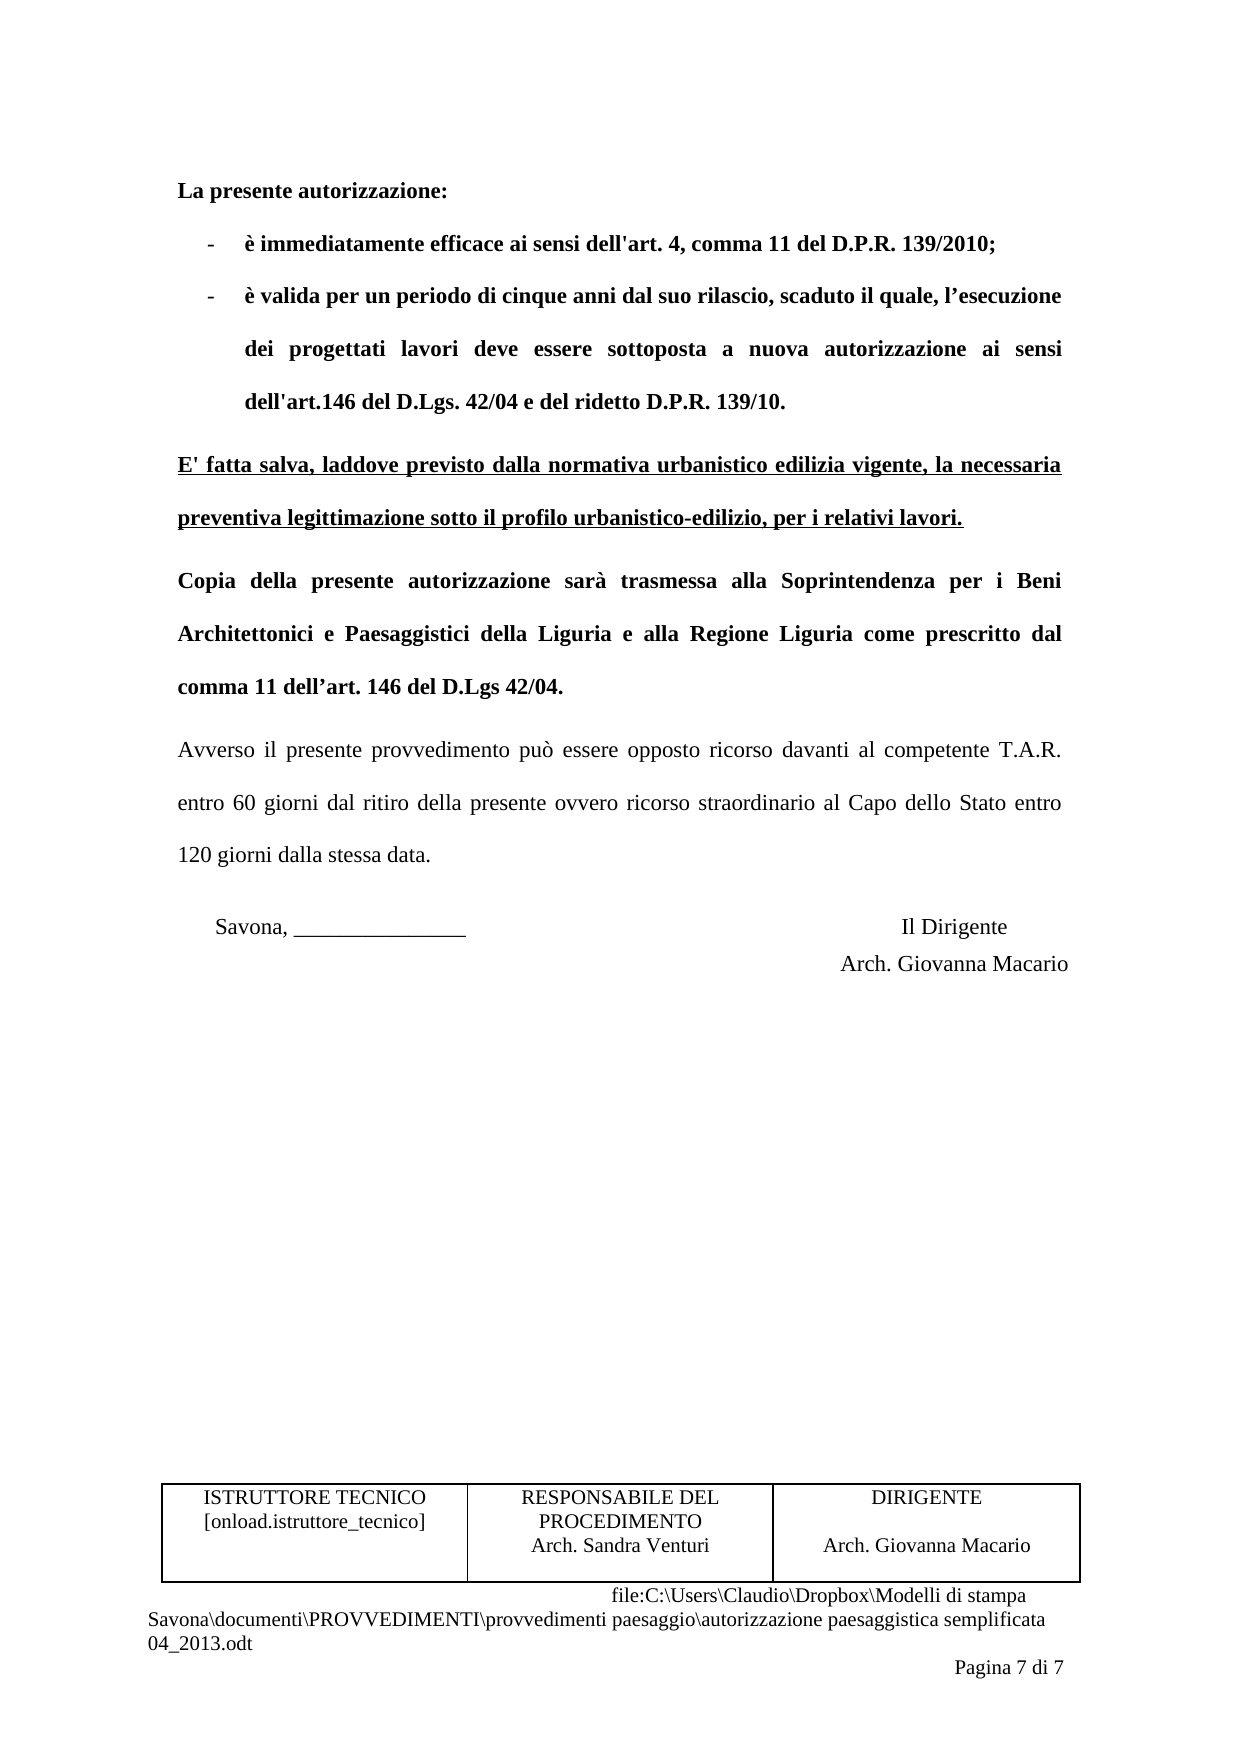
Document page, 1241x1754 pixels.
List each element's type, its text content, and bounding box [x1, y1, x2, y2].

table_header Savona, _______________ [177, 894, 733, 996]
text E' fatta salva, laddove previsto dalla normativa urbanistico edilizia vigente, la necessaria preventiva legittimazione sotto il profilo urbanistico-edilizio, per i relativi lavori. [177, 451, 1063, 530]
text Avverso il presente provvedimento può essere opposto ricorso davanti al competente T.A.R. entro 60 giorni dal ritiro della presente ovvero ricorso straordinario al Capo dello Stato entro 120 giorni dalla stessa data. [177, 736, 1063, 868]
table_header Il Dirigente Arch. Giovanna Macario [734, 894, 1175, 996]
list è immediatamente efficace ai sensi dell'art. 4, comma 11 del D.P.R. 139/2010; [207, 230, 1063, 256]
text Copia della presente autorizzazione sarà trasmessa alla Soprintendenza per i Beni Architettonici e Paesaggistici della Liguria e alla Regione Liguria come prescritto dal comma 11 dell’art. 146 del D.Lgs 42/04. [177, 567, 1063, 699]
text La presente autorizzazione: [177, 177, 1063, 203]
list è valida per un periodo di cinque anni dal suo rilascio, scaduto il quale, l’esecuzione dei progettati lavori deve essere sottoposta a nuova autorizzazione ai sensi dell'art.146 del D.Lgs. 42/04 e del ridetto D.P.R. 139/10. [207, 283, 1063, 414]
